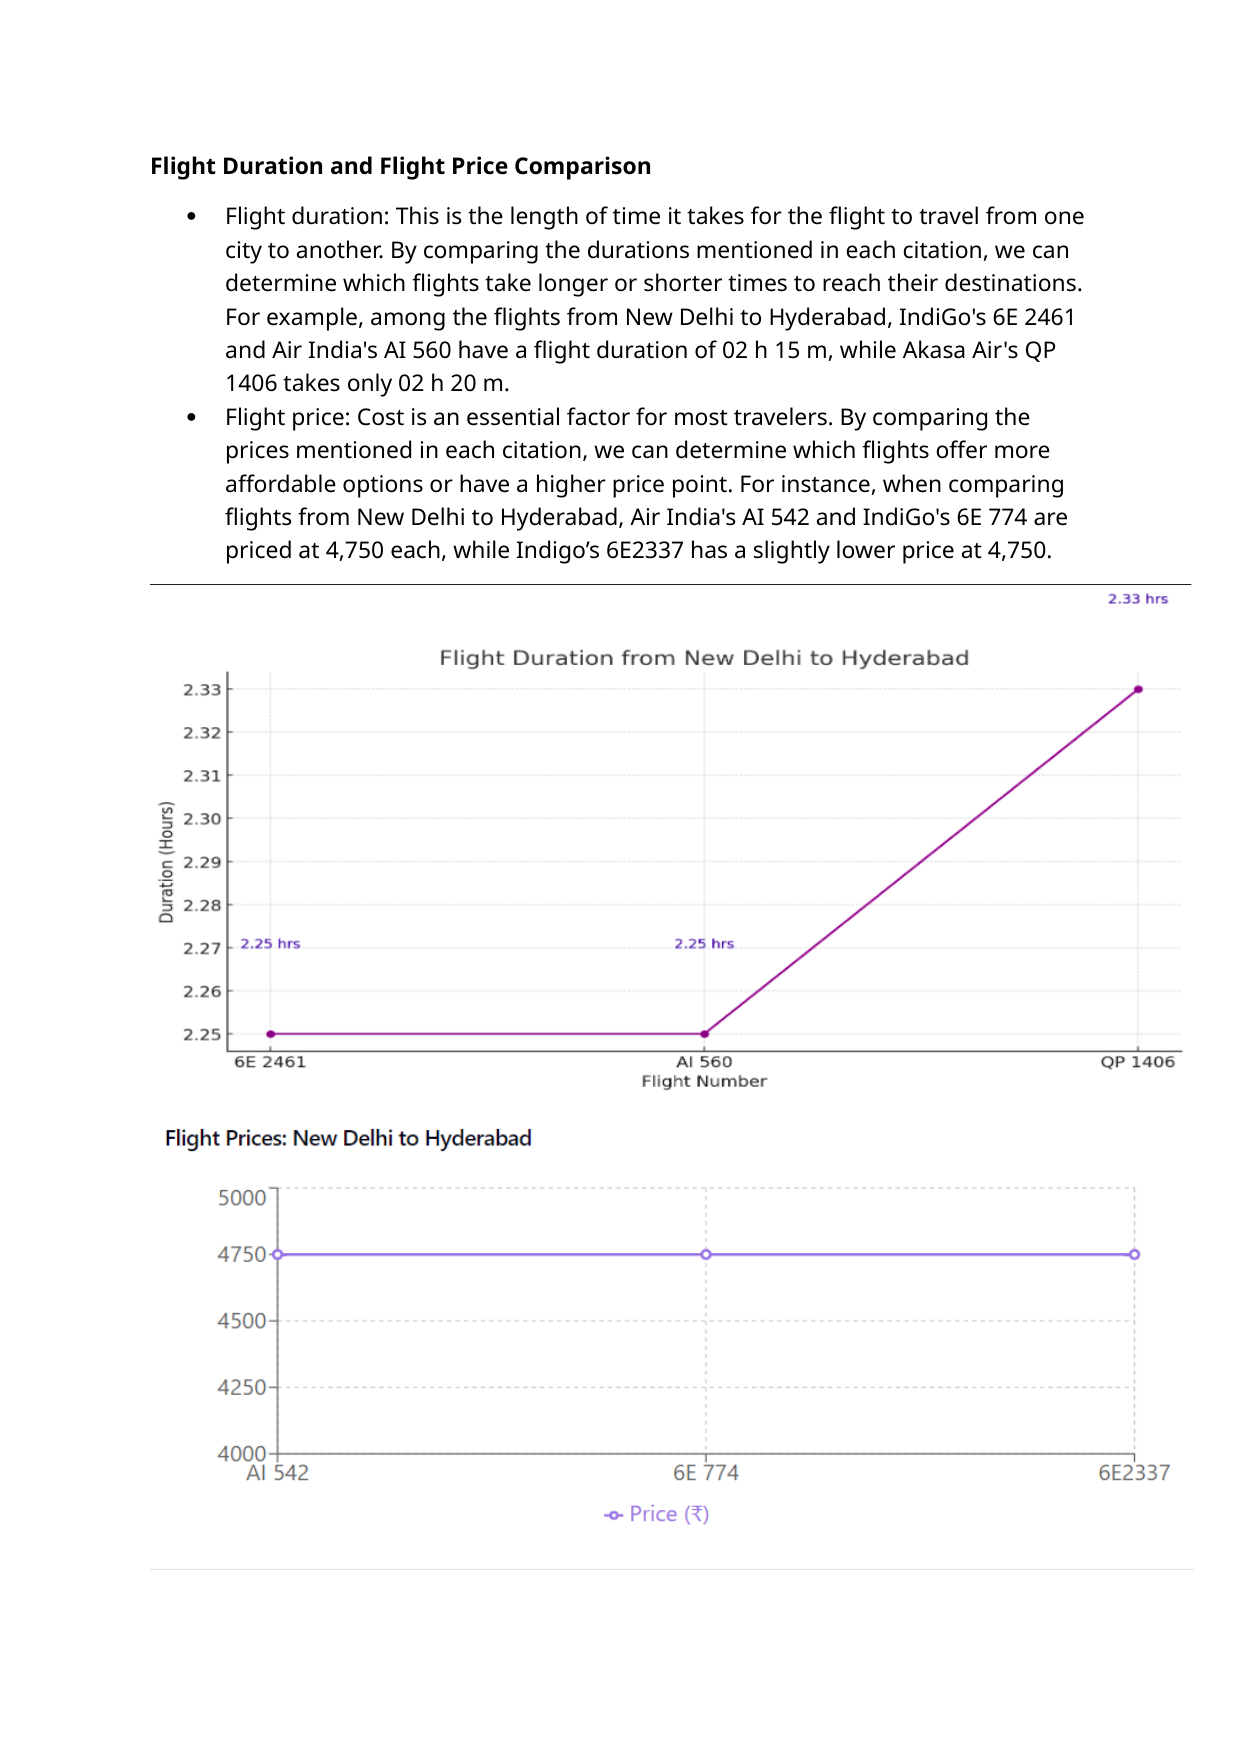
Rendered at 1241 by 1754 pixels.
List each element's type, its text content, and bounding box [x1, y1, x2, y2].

text Flight Duration and Flight Price Comparison [150, 150, 1090, 181]
list Flight duration: This is the length of time it takes for the flight to travel from one city to another. By comparing the durations mentioned in each citation, we can determine which flights take longer or shorter times to reach their destinations. For example, among the flights from New Delhi to Hyderabad, IndiGo's 6E 2461 and Air India's AI 560 have a flight duration of 02 h 15 m, while Akasa Air's QP 1406 takes only 02 h 20 m. [187, 200, 1090, 398]
list Flight price: Cost is an essential factor for most travelers. By comparing the prices mentioned in each citation, we can determine which flights offer more affordable options or have a higher price point. For instance, when comparing flights from New Delhi to Hyderabad, Air India's AI 542 and IndiGo's 6E 774 are priced at 4,750 each, while Indigo’s 6E2337 has a slightly lower price at 4,750. [187, 401, 1090, 566]
